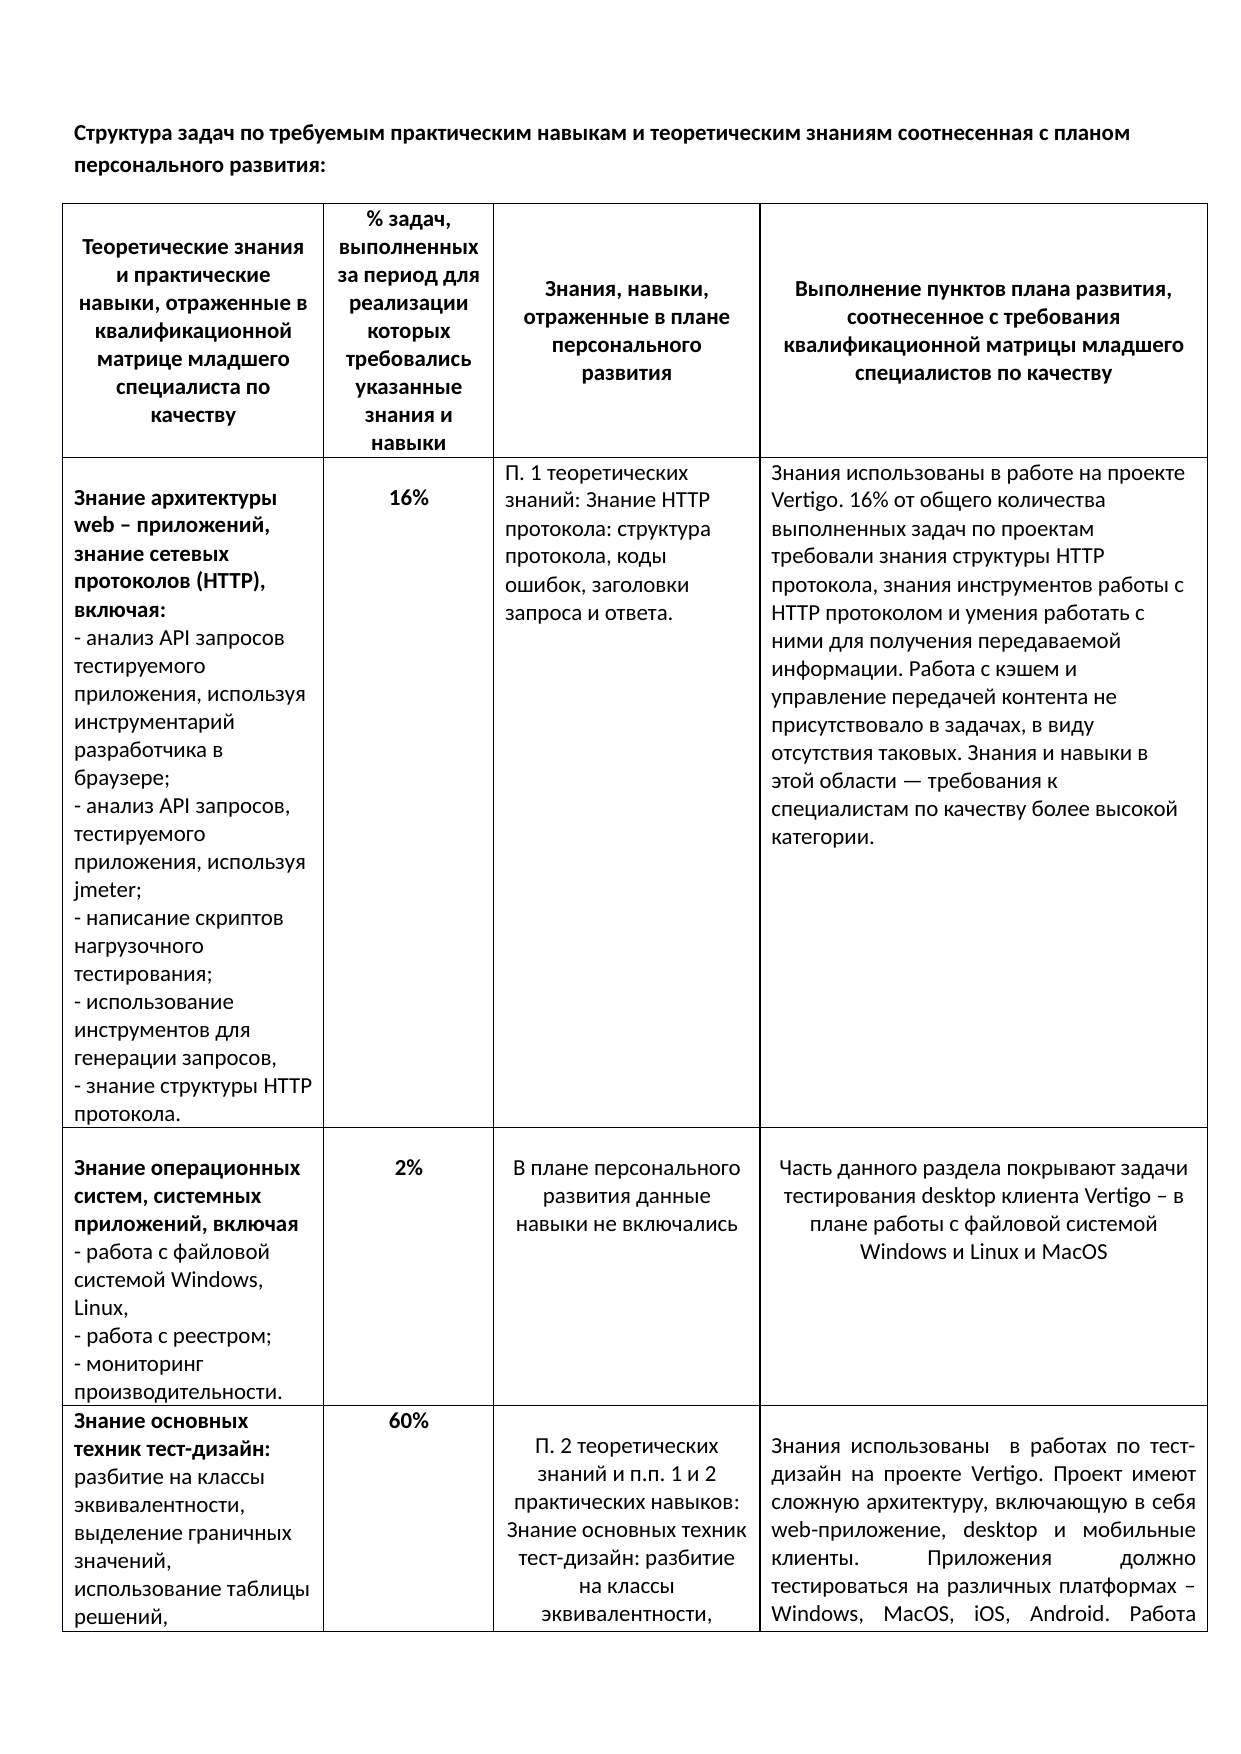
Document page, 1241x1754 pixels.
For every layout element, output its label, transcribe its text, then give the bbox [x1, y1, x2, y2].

table_header Теоретические знания и практические навыки, отраженные в квалификационной матрице младшего специалиста по качеству [63, 204, 323, 457]
table_header % задач, выполненных за период для реализации которых требовались указанные знания и навыки [324, 204, 493, 457]
table_cell 16% [324, 458, 493, 1127]
table_cell Часть данного раздела покрывают задачи тестирования desktop клиента Vertigo – в плане работы с файловой системой Windows и Linux и MacOS [761, 1128, 1207, 1405]
table_header Знания, навыки, отраженные в плане персонального развития [494, 204, 759, 457]
table_cell Знание основных техник тест-дизайн: разбитие на классы эквивалентности, выделение граничных значений, использование таблицы решений, [63, 1406, 323, 1631]
table_header Выполнение пунктов плана развития, соотнесенное с требования квалификационной матрицы младшего специалистов по качеству [761, 204, 1207, 457]
table_cell Знания использованы в работе на проекте Vertigo. 16% от общего количества выполненных задач по проектам требовали знания структуры HTTP протокола, знания инструментов работы с HTTP протоколом и умения работать с ними для получения передаваемой информации. Работа с кэшем и управление передачей контента не присутствовало в задачах, в виду отсутствия таковых. Знания и навыки в этой области — требования к специалистам по качеству более высокой категории. [761, 458, 1207, 1127]
table_cell 60% [324, 1406, 493, 1631]
table_cell П. 1 теоретических знаний: Знание HTTP протокола: структура протокола, коды ошибок, заголовки запроса и ответа. [494, 458, 759, 1127]
table_cell Знания использованы в работах по тест-дизайн на проекте Vertigo. Проект имеют сложную архитектуру, включающую в себя web-приложение, desktop и мобильные клиенты. Приложения должно тестироваться на различных платформах – Windows, MacOS, iOS, Android. Работа [761, 1406, 1207, 1631]
table_cell В плане персонального развития данные навыки не включались [494, 1128, 759, 1405]
table_cell П. 2 теоретических знаний и п.п. 1 и 2 практических навыков: Знание основных техник тест-дизайн: разбитие на классы эквивалентности, [494, 1406, 759, 1631]
table_cell 2% [324, 1128, 493, 1405]
table_cell Знание архитектуры web – приложений, знание сетевых протоколов (HTTP), включая: - анализ API запросов тестируемого приложения, используя инструментарий разработчика в браузере; - анализ API запросов, тестируемого приложения, используя jmeter; - написание скриптов нагрузочного тестирования; - использование инструментов для генерации запросов, - знание структуры HTTP протокола. [63, 458, 323, 1127]
table_cell Знание операционных систем, системных приложений, включая - работа с файловой системой Windows, Linux, - работа с реестром; - мониторинг производительности. [63, 1128, 323, 1405]
text Структура задач по требуемым практическим навыкам и теоретическим знаниям соотнесенная с планом персонального развития: [74, 118, 1196, 178]
